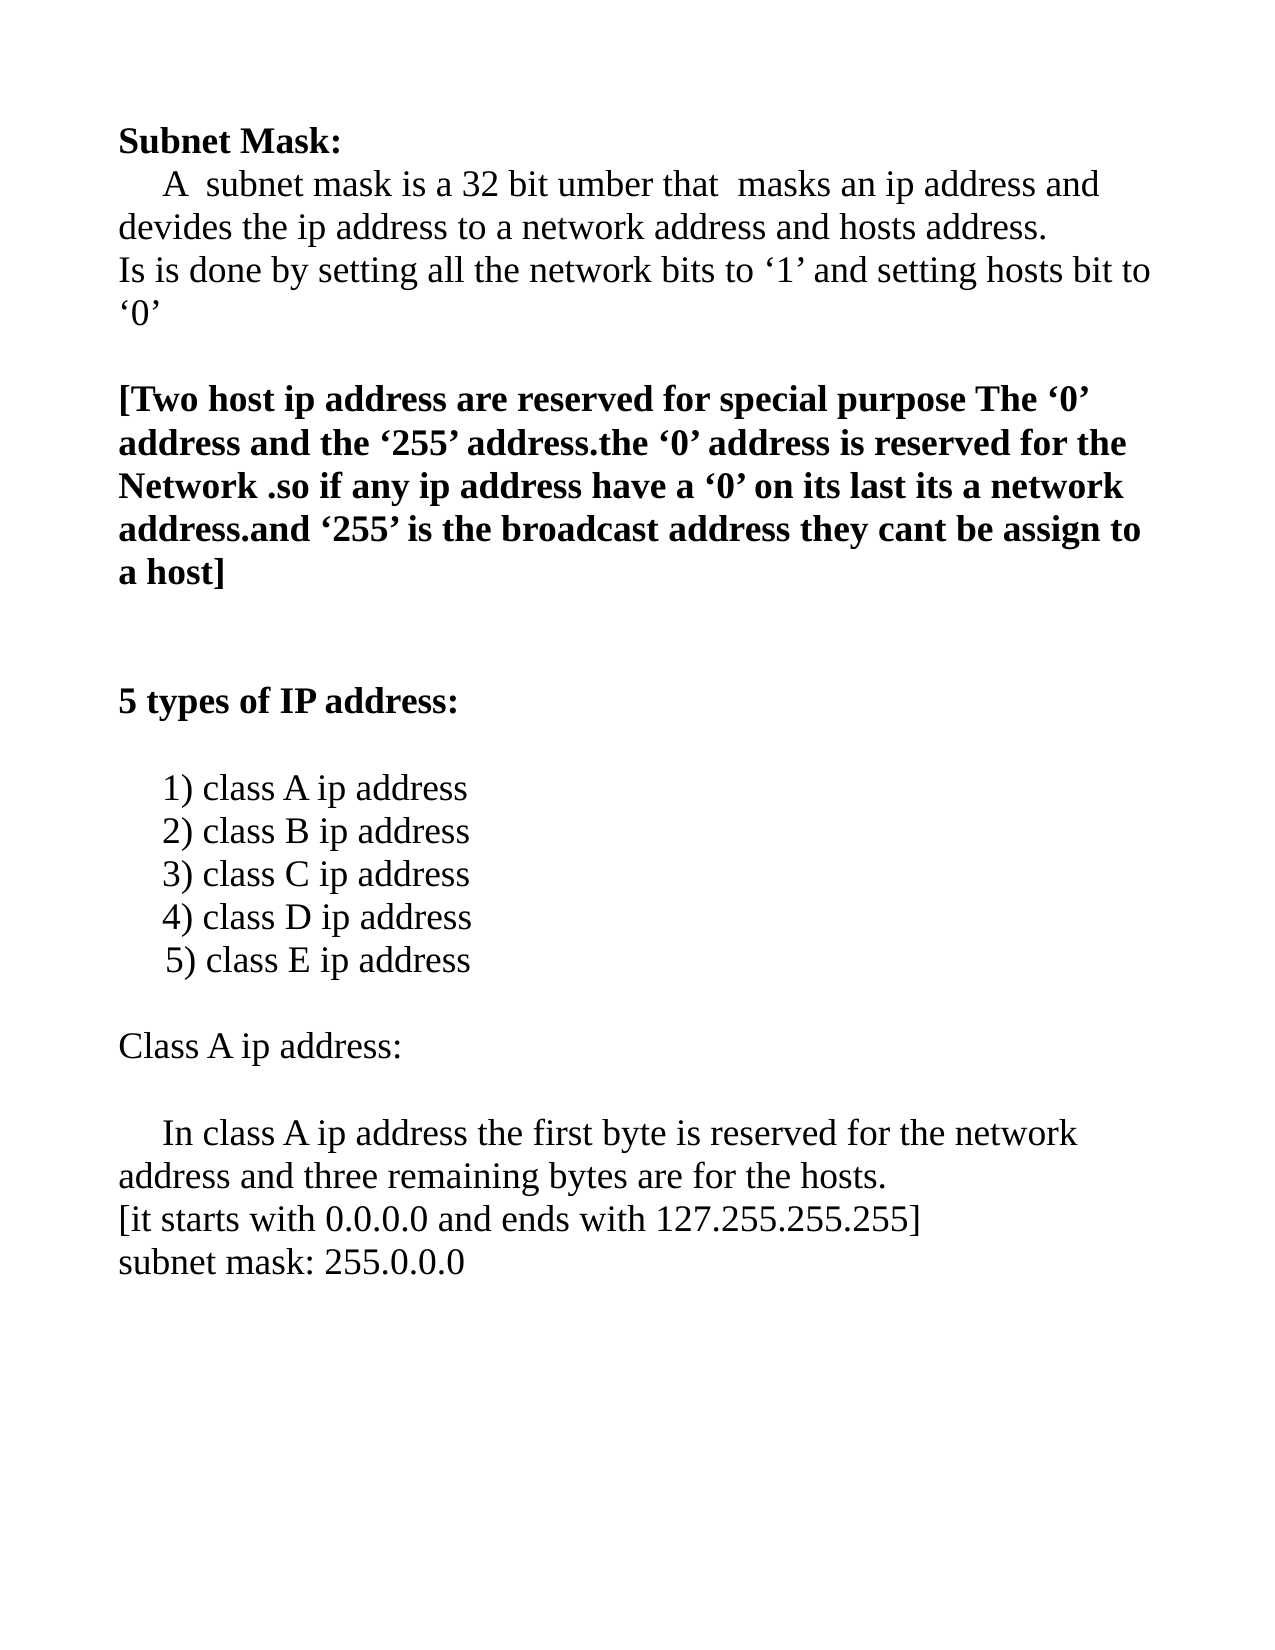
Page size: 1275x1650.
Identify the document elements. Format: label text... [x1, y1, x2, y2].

text [Two host ip address are reserved for special purpose The ‘0’ address and the ‘255’ address.the ‘0’ address is reserved for the Network .so if any ip address have a ‘0’ on its last its a network address.and ‘255’ is the broadcast address they cant be assign to a host] [118, 377, 1157, 592]
text Subnet Mask: [118, 118, 1157, 161]
text 5) class E ip address [118, 937, 1157, 981]
text 2) class B ip address [118, 808, 1157, 851]
text 4) class D ip address [118, 894, 1157, 937]
text 3) class C ip address [118, 851, 1157, 894]
text 5 types of IP address: [118, 679, 1157, 722]
text In class A ip address the first byte is reserved for the network address and three remaining bytes are for the hosts. [118, 1110, 1157, 1196]
text A subnet mask is a 32 bit umber that masks an ip address and devides the ip address to a network address and hosts address. [118, 161, 1157, 247]
text Is is done by setting all the network bits to ‘1’ and setting hosts bit to ‘0’ [118, 247, 1157, 334]
text subnet mask: 255.0.0.0 [118, 1239, 1157, 1282]
text Class A ip address: [118, 1024, 1157, 1067]
text 1) class A ip address [118, 765, 1157, 808]
text [it starts with 0.0.0.0 and ends with 127.255.255.255] [118, 1196, 1157, 1239]
